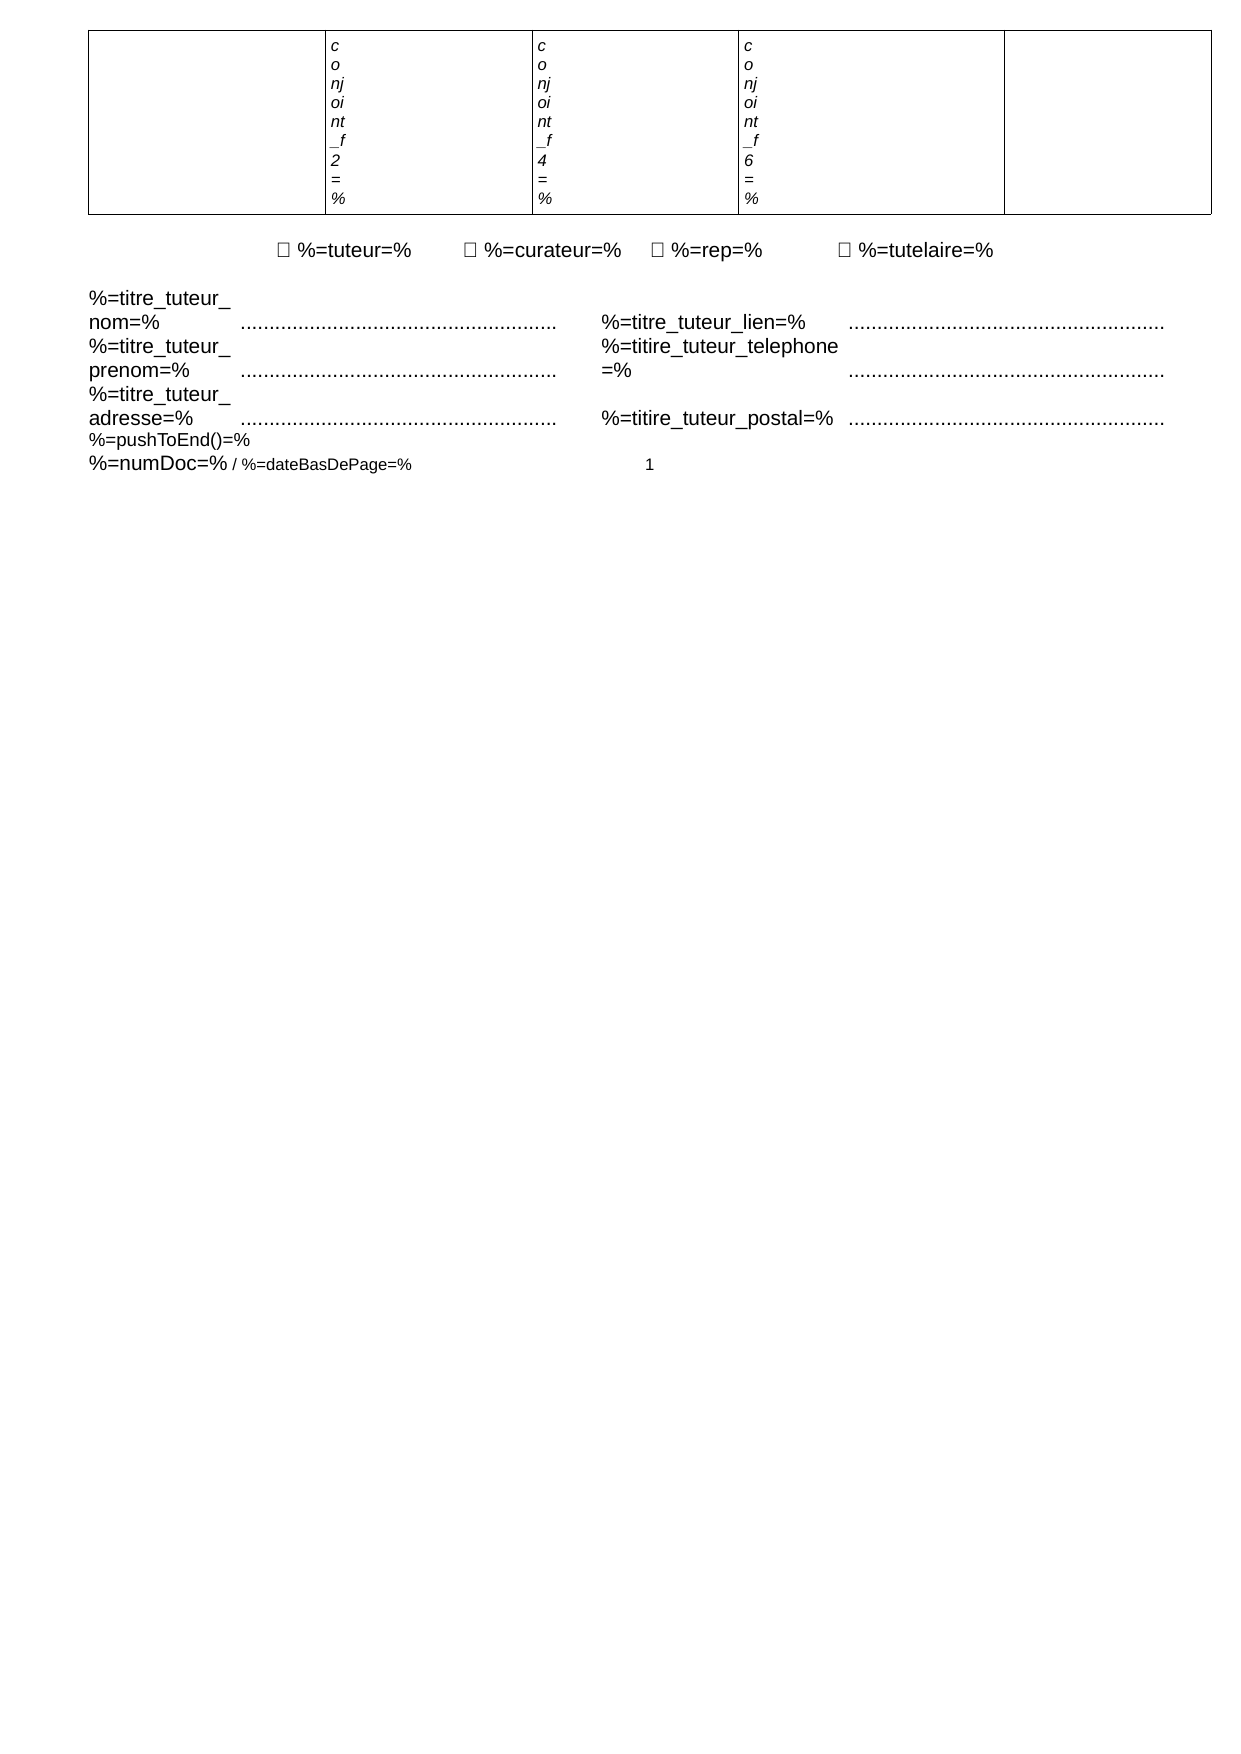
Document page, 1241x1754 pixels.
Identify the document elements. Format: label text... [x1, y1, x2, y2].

table_header %=titre_tuteur_nom=% [89, 286, 240, 333]
table_cell ....................................................... [240, 381, 579, 429]
table_cell [579, 334, 601, 381]
table_cell %=titre_tuteur_adresse=% [89, 381, 240, 429]
table_cell ....................................................... [848, 381, 1211, 429]
table_header [1024, 238, 1211, 262]
table_header ....................................................... [240, 286, 579, 333]
table_header  %=rep=% [650, 238, 837, 262]
table_header [579, 286, 601, 333]
table_header [354, 31, 532, 213]
table_header  %=tuteur=% [276, 238, 462, 262]
table_header [1005, 31, 1033, 213]
table_header conjoint_f6=% [739, 31, 768, 213]
table_header [1034, 31, 1211, 213]
table_header [89, 238, 276, 262]
table_cell %=titire_tuteur_telephone=% [601, 334, 848, 381]
text %=numDoc=% / %=dateBasDePage=% 1 [88, 451, 1211, 475]
text %=pushToEnd()=% [88, 429, 1211, 451]
table_header [768, 31, 1004, 213]
table_header  %=tutelaire=% [837, 238, 1024, 262]
table_header conjoint_f2=% [326, 31, 354, 213]
table_cell %=titire_tuteur_postal=% [601, 381, 848, 429]
table_header [89, 31, 325, 213]
table_header ....................................................... [848, 286, 1211, 333]
table_cell %=titre_tuteur_prenom=% [89, 334, 240, 381]
table_cell ....................................................... [240, 334, 579, 381]
table_header conjoint_f4=% [533, 31, 561, 213]
table_cell ....................................................... [848, 334, 1211, 381]
table_header [561, 31, 738, 213]
table_header %=titre_tuteur_lien=% [601, 286, 848, 333]
table_header  %=curateur=% [463, 238, 649, 262]
table_cell [579, 381, 601, 429]
